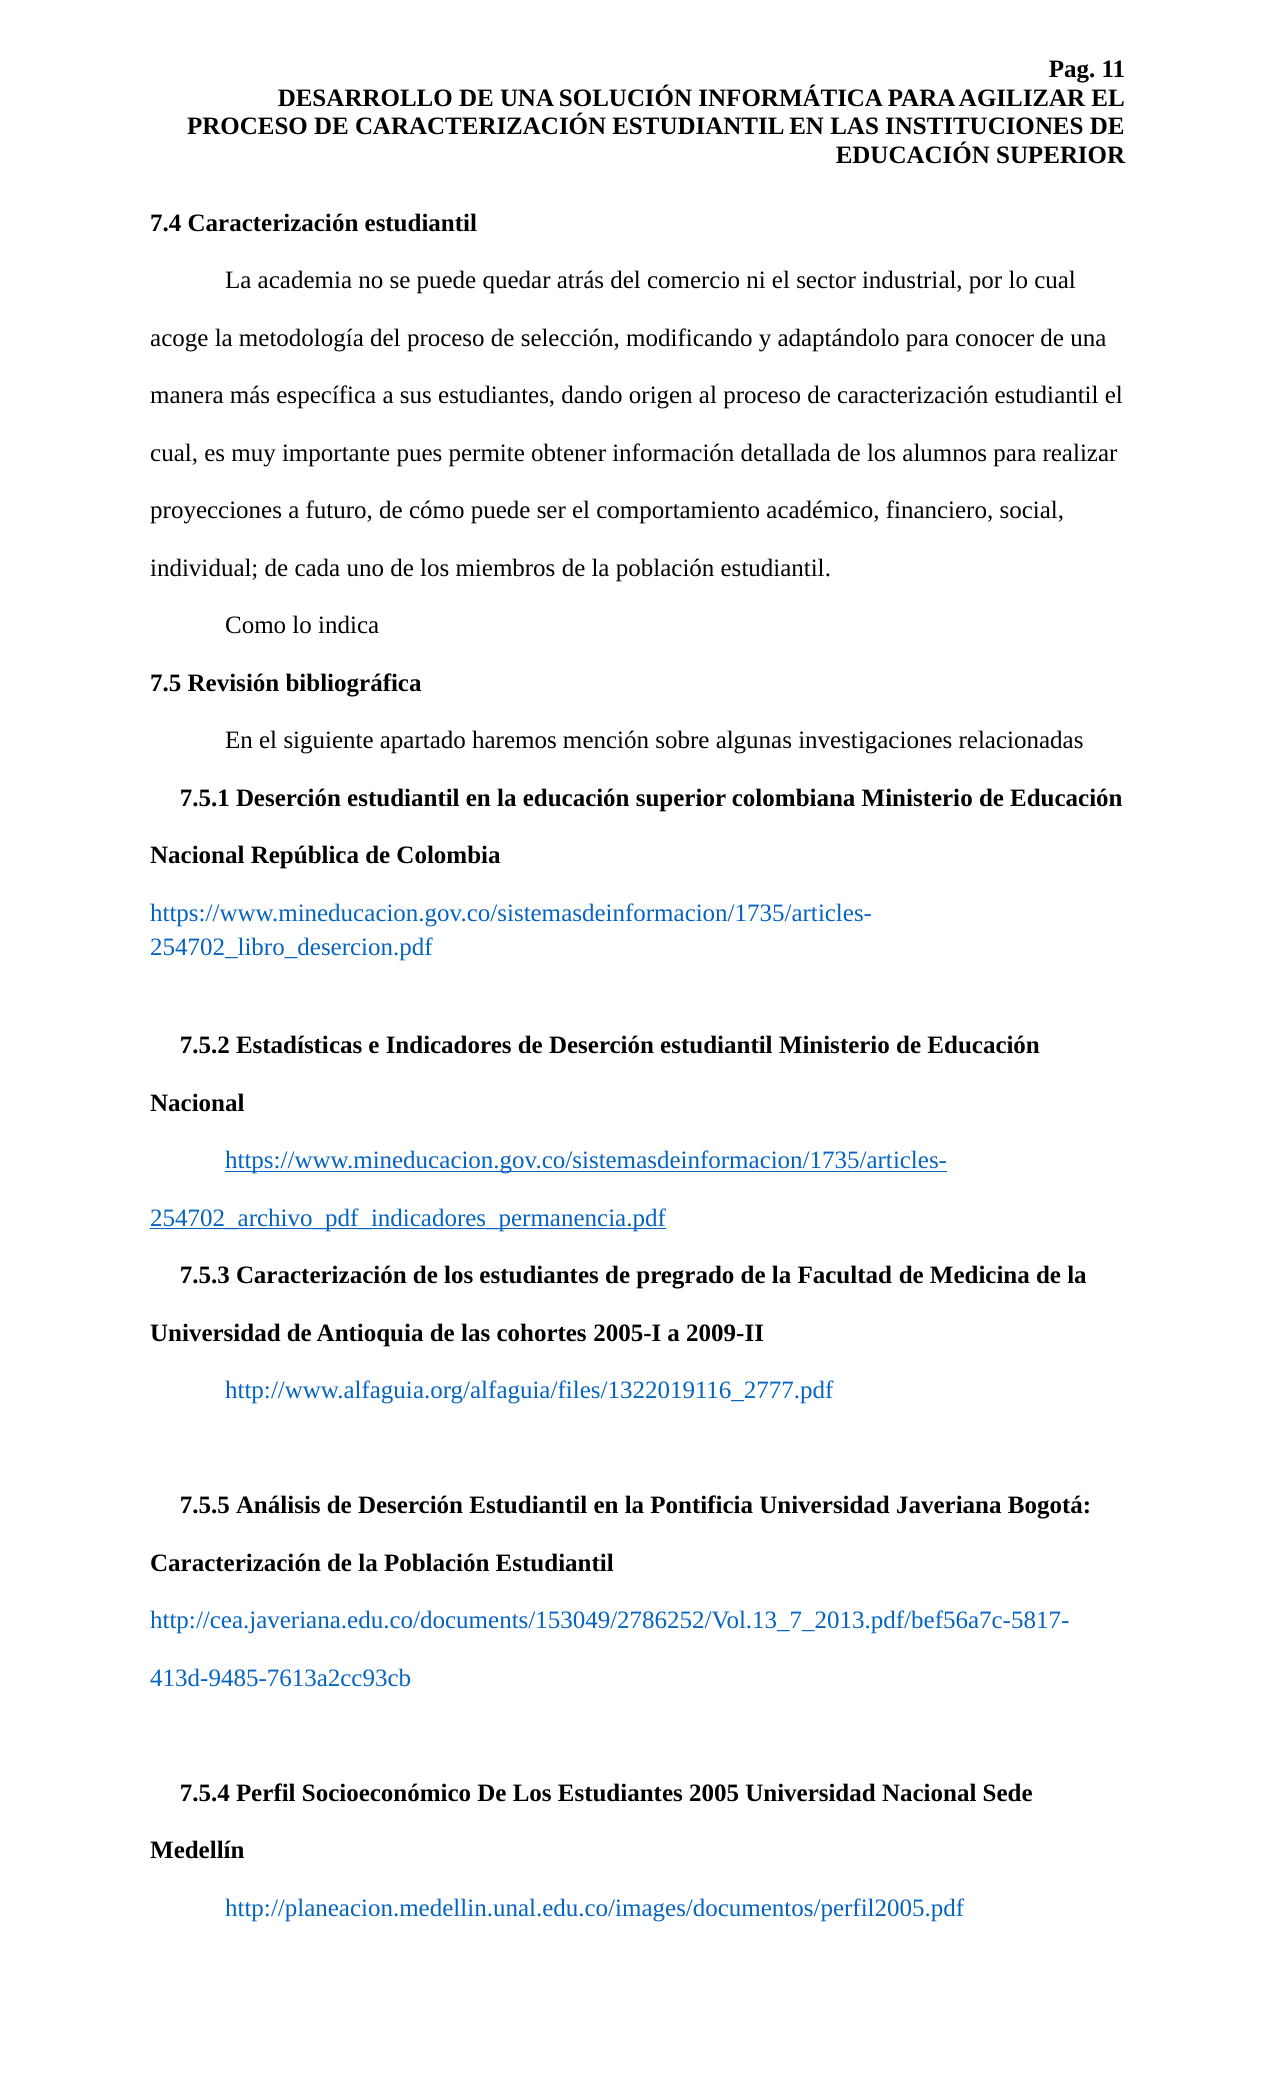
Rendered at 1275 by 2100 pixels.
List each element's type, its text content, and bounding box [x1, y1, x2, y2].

subtitle 7.5.5 Análisis de Deserción Estudiantil en la Pontificia Universidad Javeriana Bogotá: Caracterización de la Población Estudiantil [150, 1491, 1125, 1577]
subtitle 7.4 Caracterización estudiantil [150, 208, 1125, 237]
text En el siguiente apartado haremos mención sobre algunas investigaciones relacionadas [150, 725, 1125, 754]
text Como lo indica [150, 610, 1125, 639]
text http://cea.javeriana.edu.co/documents/153049/2786252/Vol.13_7_2013.pdf/bef56a7c-5817-413d-9485-7613a2cc93cb [150, 1606, 1125, 1692]
text https://www.mineducacion.gov.co/sistemasdeinformacion/1735/articles-254702_libro_desercion.pdf [150, 898, 1125, 961]
text http://planeacion.medellin.unal.edu.co/images/documentos/perfil2005.pdf [150, 1893, 1125, 1922]
text http://www.alfaguia.org/alfaguia/files/1322019116_2777.pdf [150, 1376, 1125, 1404]
subtitle 7.5.4 Perfil Socioeconómico De Los Estudiantes 2005 Universidad Nacional Sede Medellín [150, 1778, 1125, 1864]
text La academia no se puede quedar atrás del comercio ni el sector industrial, por lo cual acoge la metodología del proceso de selección, modificando y adaptándolo para conocer de una manera más específica a sus estudiantes, dando origen al proceso de caracterización estudiantil el cual, es muy importante pues permite obtener información detallada de los alumnos para realizar proyecciones a futuro, de cómo puede ser el comportamiento académico, financiero, social, individual; de cada uno de los miembros de la población estudiantil. [150, 265, 1125, 582]
subtitle 7.5.3 Caracterización de los estudiantes de pregrado de la Facultad de Medicina de la Universidad de Antioquia de las cohortes 2005-I a 2009-II [150, 1261, 1125, 1347]
subtitle 7.5.2 Estadísticas e Indicadores de Deserción estudiantil Ministerio de Educación Nacional [150, 1031, 1125, 1117]
text https://www.mineducacion.gov.co/sistemasdeinformacion/1735/articles-254702_archivo_pdf_indicadores_permanencia.pdf [150, 1146, 1125, 1232]
subtitle 7.5.1 Deserción estudiantil en la educación superior colombiana Ministerio de Educación Nacional República de Colombia [150, 783, 1125, 869]
subtitle 7.5 Revisión bibliográfica [150, 668, 1125, 697]
